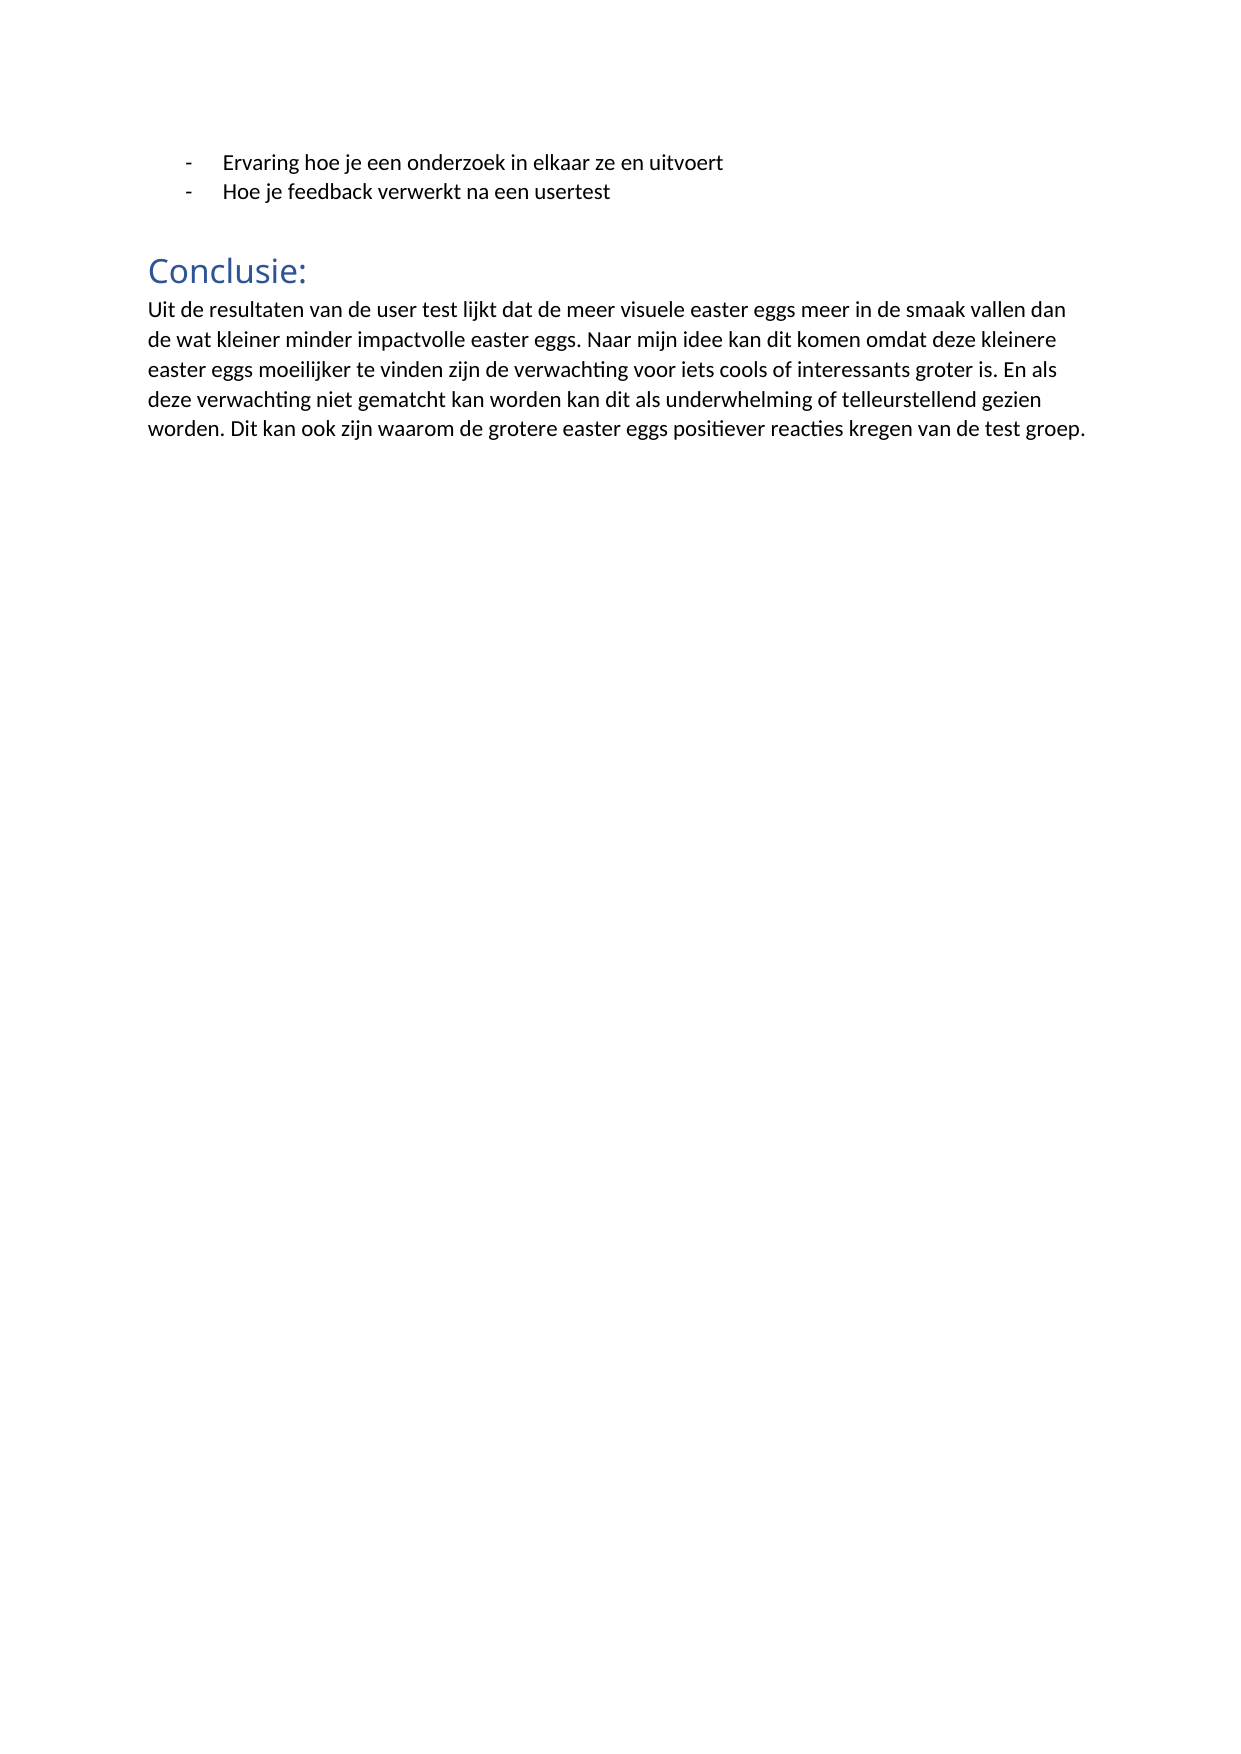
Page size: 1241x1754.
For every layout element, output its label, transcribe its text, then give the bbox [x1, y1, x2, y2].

list Ervaring hoe je een onderzoek in elkaar ze en uitvoert [185, 148, 1093, 176]
list Hoe je feedback verwerkt na een usertest [185, 177, 1093, 205]
subtitle Conclusie: [148, 248, 1093, 293]
text Uit de resultaten van de user test lijkt dat de meer visuele easter eggs meer in de smaak vallen dan de wat kleiner minder impactvolle easter eggs. Naar mijn idee kan dit komen omdat deze kleinere easter eggs moeilijker te vinden zijn de verwachting voor iets cools of interessants groter is. En als deze verwachting niet gematcht kan worden kan dit als underwhelming of telleurstellend gezien worden. Dit kan ook zijn waarom de grotere easter eggs positiever reacties kregen van de test groep. [148, 296, 1093, 442]
